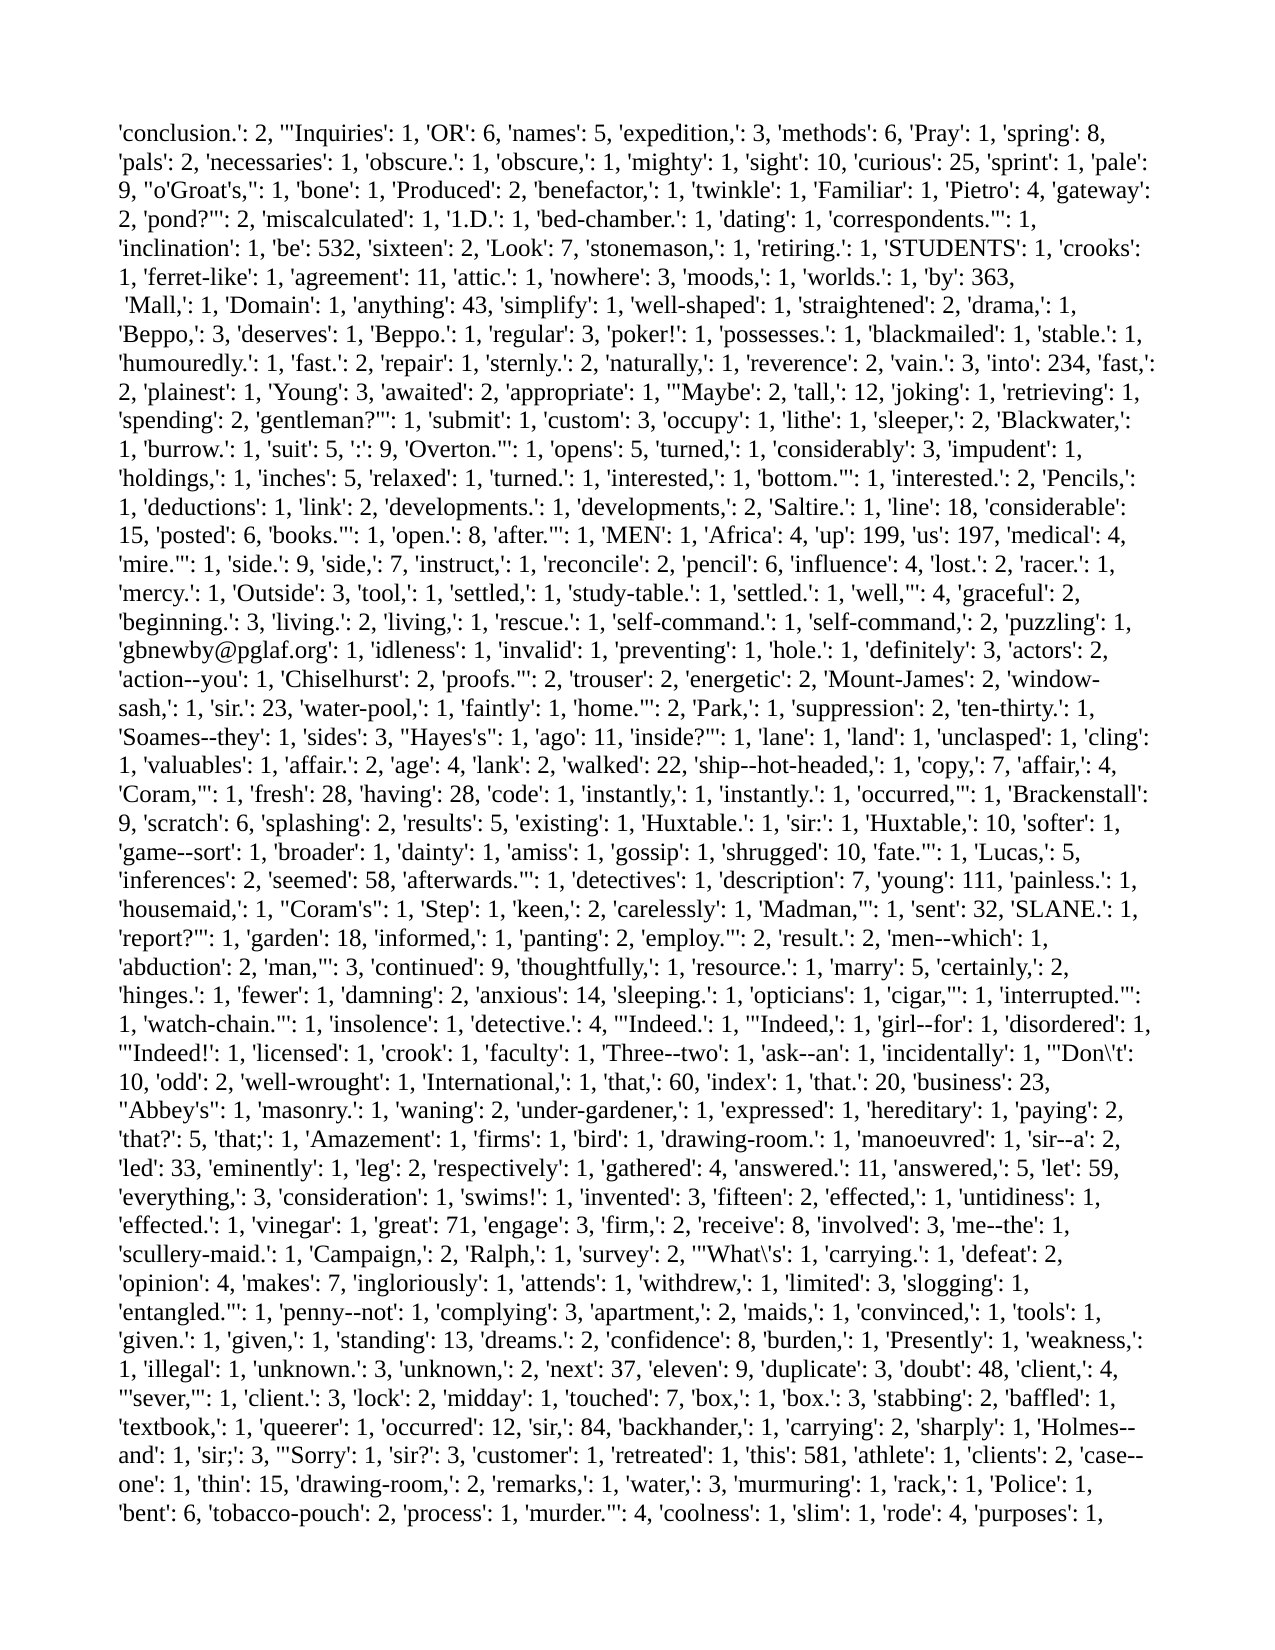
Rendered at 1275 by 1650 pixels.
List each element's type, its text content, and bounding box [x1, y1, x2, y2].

text 'conclusion.': 2, '"Inquiries': 1, 'OR': 6, 'names': 5, 'expedition,': 3, 'methods': 6, 'Pray': 1, 'spring': 8, 'pals': 2, 'necessaries': 1, 'obscure.': 1, 'obscure,': 1, 'mighty': 1, 'sight': 10, 'curious': 25, 'sprint': 1, 'pale': 9, "o'Groat's,": 1, 'bone': 1, 'Produced': 2, 'benefactor,': 1, 'twinkle': 1, 'Familiar': 1, 'Pietro': 4, 'gateway': 2, 'pond?"': 2, 'miscalculated': 1, '1.D.': 1, 'bed-chamber.': 1, 'dating': 1, 'correspondents."': 1, 'inclination': 1, 'be': 532, 'sixteen': 2, 'Look': 7, 'stonemason,': 1, 'retiring.': 1, 'STUDENTS': 1, 'crooks': 1, 'ferret-like': 1, 'agreement': 11, 'attic.': 1, 'nowhere': 3, 'moods,': 1, 'worlds.': 1, 'by': 363, [118, 118, 1157, 291]
text 'Mall,': 1, 'Domain': 1, 'anything': 43, 'simplify': 1, 'well-shaped': 1, 'straightened': 2, 'drama,': 1, 'Beppo,': 3, 'deserves': 1, 'Beppo.': 1, 'regular': 3, 'poker!': 1, 'possesses.': 1, 'blackmailed': 1, 'stable.': 1, 'humouredly.': 1, 'fast.': 2, 'repair': 1, 'sternly.': 2, 'naturally,': 1, 'reverence': 2, 'vain.': 3, 'into': 234, 'fast,': 2, 'plainest': 1, 'Young': 3, 'awaited': 2, 'appropriate': 1, '"Maybe': 2, 'tall,': 12, 'joking': 1, 'retrieving': 1, 'spending': 2, 'gentleman?"': 1, 'submit': 1, 'custom': 3, 'occupy': 1, 'lithe': 1, 'sleeper,': 2, 'Blackwater,': 1, 'burrow.': 1, 'suit': 5, ':': 9, 'Overton."': 1, 'opens': 5, 'turned,': 1, 'considerably': 3, 'impudent': 1, 'holdings,': 1, 'inches': 5, 'relaxed': 1, 'turned.': 1, 'interested,': 1, 'bottom."': 1, 'interested.': 2, 'Pencils,': 1, 'deductions': 1, 'link': 2, 'developments.': 1, 'developments,': 2, 'Saltire.': 1, 'line': 18, 'considerable': 15, 'posted': 6, 'books."': 1, 'open.': 8, 'after."': 1, 'MEN': 1, 'Africa': 4, 'up': 199, 'us': 197, 'medical': 4, 'mire."': 1, 'side.': 9, 'side,': 7, 'instruct,': 1, 'reconcile': 2, 'pencil': 6, 'influence': 4, 'lost.': 2, 'racer.': 1, 'mercy.': 1, 'Outside': 3, 'tool,': 1, 'settled,': 1, 'study-table.': 1, 'settled.': 1, 'well,"': 4, 'graceful': 2, 'beginning.': 3, 'living.': 2, 'living,': 1, 'rescue.': 1, 'self-command.': 1, 'self-command,': 2, 'puzzling': 1, 'gbnewby@pglaf.org': 1, 'idleness': 1, 'invalid': 1, 'preventing': 1, 'hole.': 1, 'definitely': 3, 'actors': 2, 'action--you': 1, 'Chiselhurst': 2, 'proofs."': 2, 'trouser': 2, 'energetic': 2, 'Mount-James': 2, 'window-sash,': 1, 'sir.': 23, 'water-pool,': 1, 'faintly': 1, 'home."': 2, 'Park,': 1, 'suppression': 2, 'ten-thirty.': 1, 'Soames--they': 1, 'sides': 3, "Hayes's": 1, 'ago': 11, 'inside?"': 1, 'lane': 1, 'land': 1, 'unclasped': 1, 'cling': 1, 'valuables': 1, 'affair.': 2, 'age': 4, 'lank': 2, 'walked': 22, 'ship--hot-headed,': 1, 'copy,': 7, 'affair,': 4, 'Coram,"': 1, 'fresh': 28, 'having': 28, 'code': 1, 'instantly,': 1, 'instantly.': 1, 'occurred,"': 1, 'Brackenstall': 9, 'scratch': 6, 'splashing': 2, 'results': 5, 'existing': 1, 'Huxtable.': 1, 'sir:': 1, 'Huxtable,': 10, 'softer': 1, 'game--sort': 1, 'broader': 1, 'dainty': 1, 'amiss': 1, 'gossip': 1, 'shrugged': 10, 'fate."': 1, 'Lucas,': 5, 'inferences': 2, 'seemed': 58, 'afterwards."': 1, 'detectives': 1, 'description': 7, 'young': 111, 'painless.': 1, 'housemaid,': 1, "Coram's": 1, 'Step': 1, 'keen,': 2, 'carelessly': 1, 'Madman,"': 1, 'sent': 32, 'SLANE.': 1, 'report?"': 1, 'garden': 18, 'informed,': 1, 'panting': 2, 'employ."': 2, 'result.': 2, 'men--which': 1, 'abduction': 2, 'man,"': 3, 'continued': 9, 'thoughtfully,': 1, 'resource.': 1, 'marry': 5, 'certainly,': 2, 'hinges.': 1, 'fewer': 1, 'damning': 2, 'anxious': 14, 'sleeping.': 1, 'opticians': 1, 'cigar,"': 1, 'interrupted."': 1, 'watch-chain."': 1, 'insolence': 1, 'detective.': 4, '"Indeed.': 1, '"Indeed,': 1, 'girl--for': 1, 'disordered': 1, '"Indeed!': 1, 'licensed': 1, 'crook': 1, 'faculty': 1, 'Three--two': 1, 'ask--an': 1, 'incidentally': 1, '"Don\'t': 10, 'odd': 2, 'well-wrought': 1, 'International,': 1, 'that,': 60, 'index': 1, 'that.': 20, 'business': 23, "Abbey's": 1, 'masonry.': 1, 'waning': 2, 'under-gardener,': 1, 'expressed': 1, 'hereditary': 1, 'paying': 2, 'that?': 5, 'that;': 1, 'Amazement': 1, 'firms': 1, 'bird': 1, 'drawing-room.': 1, 'manoeuvred': 1, 'sir--a': 2, 'led': 33, 'eminently': 1, 'leg': 2, 'respectively': 1, 'gathered': 4, 'answered.': 11, 'answered,': 5, 'let': 59, 'everything,': 3, 'consideration': 1, 'swims!': 1, 'invented': 3, 'fifteen': 2, 'effected,': 1, 'untidiness': 1, 'effected.': 1, 'vinegar': 1, 'great': 71, 'engage': 3, 'firm,': 2, 'receive': 8, 'involved': 3, 'me--the': 1, 'scullery-maid.': 1, 'Campaign,': 2, 'Ralph,': 1, 'survey': 2, '"What\'s': 1, 'carrying.': 1, 'defeat': 2, 'opinion': 4, 'makes': 7, 'ingloriously': 1, 'attends': 1, 'withdrew,': 1, 'limited': 3, 'slogging': 1, 'entangled."': 1, 'penny--not': 1, 'complying': 3, 'apartment,': 2, 'maids,': 1, 'convinced,': 1, 'tools': 1, 'given.': 1, 'given,': 1, 'standing': 13, 'dreams.': 2, 'confidence': 8, 'burden,': 1, 'Presently': 1, 'weakness,': 1, 'illegal': 1, 'unknown.': 3, 'unknown,': 2, 'next': 37, 'eleven': 9, 'duplicate': 3, 'doubt': 48, 'client,': 4, "'sever,'": 1, 'client.': 3, 'lock': 2, 'midday': 1, 'touched': 7, 'box,': 1, 'box.': 3, 'stabbing': 2, 'baffled': 1, 'textbook,': 1, 'queerer': 1, 'occurred': 12, 'sir,': 84, 'backhander,': 1, 'carrying': 2, 'sharply': 1, 'Holmes--and': 1, 'sir;': 3, '"Sorry': 1, 'sir?': 3, 'customer': 1, 'retreated': 1, 'this': 581, 'athlete': 1, 'clients': 2, 'case--one': 1, 'thin': 15, 'drawing-room,': 2, 'remarks,': 1, 'water,': 3, 'murmuring': 1, 'rack,': 1, 'Police': 1, 'bent': 6, 'tobacco-pouch': 2, 'process': 1, 'murder."': 4, 'coolness': 1, 'slim': 1, 'rode': 4, 'purposes': 1, [118, 291, 1157, 1527]
